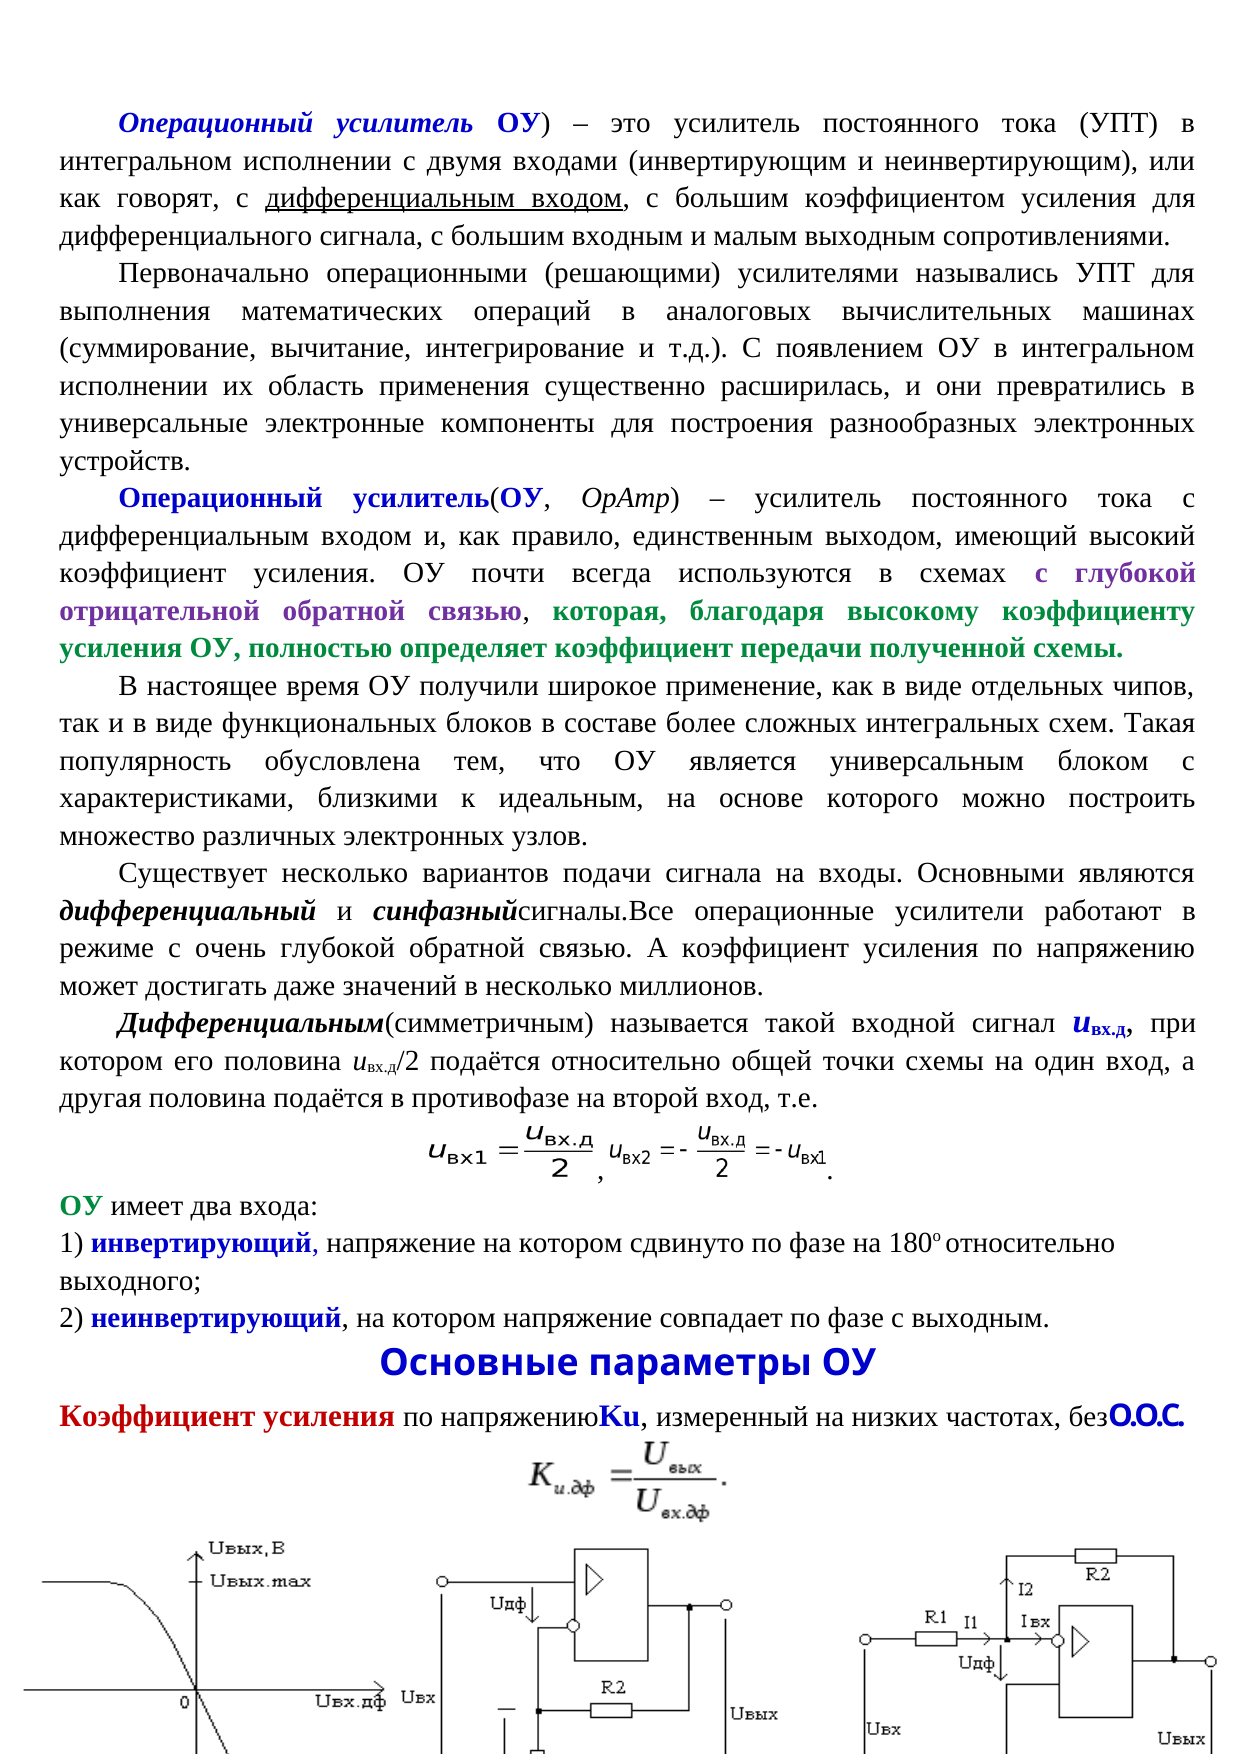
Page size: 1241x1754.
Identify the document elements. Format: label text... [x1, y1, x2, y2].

text В настоящее время ОУ получили широкое применение, как в виде отдельных чипов, так и в виде функциональных блоков в составе более сложных интегральных схем. Такая популярность обусловлена тем, что ОУ является универсальным блоком с характеристиками, близкими к идеальным, на основе которого можно построить множество различных электронных узлов. [59, 665, 1196, 853]
text 2) неинвертирующий, на котором напряжение совпадает по фазе с выходным. [59, 1298, 1196, 1335]
picture [400, 1539, 1230, 1754]
text ,. [59, 1115, 1196, 1185]
picture [604, 1115, 827, 1180]
picture [14, 1539, 391, 1754]
text Первоначально операционными (решающими) усилителями назывались УПТ для выполнения математических операций в аналоговых вычислительных машинах (суммирование, вычитание, интегрирование и т.д.). С появлением ОУ в интегральном исполнении их область применения существенно расширилась, и они превратились в универсальные электронные компоненты для построения разнообразных электронных устройств. [59, 253, 1196, 478]
text Коэффициент усиления по напряжениюKu, измеренный на низких частотах, безО.О.С. [59, 1393, 1196, 1435]
text Дифференциальным(симметричным) называется такой входной сигнал uвх.д, при котором его половина uвх.д/2 подаётся относительно общей точки схемы на один вход, а другая половина подаётся в противофазе на второй вход, т.е. [59, 1003, 1196, 1115]
text Операционный усилитель ОУ) – это усилитель постоянного тока (УПТ) в интегральном исполнении с двумя входами (инвертирующим и неинвертирующим), или как говорят, с дифференциальным входом, с большим коэффициентом усиления для дифференциального сигнала, с большим входным и малым выходным сопротивлениями. [59, 103, 1196, 253]
text 1) инвертирующий, напряжение на котором сдвинуто по фазе на 180о относительно выходного; [59, 1223, 1196, 1298]
text Основные параметры ОУ [59, 1335, 1196, 1386]
text ОУ имеет два входа: [59, 1185, 1196, 1223]
picture [523, 1435, 732, 1531]
text Операционный усилитель(ОУ, OpAmp) – усилитель постоянного тока с дифференциальным входом и, как правило, единственным выходом, имеющий высокий коэффициент усиления. ОУ почти всегда используются в схемах с глубокой отрицательной обратной связью, которая, благодаря высокому коэффициенту усиления ОУ, полностью определяет коэффициент передачи полученной схемы. [59, 478, 1196, 665]
text Существует несколько вариантов подачи сигнала на входы. Основными являются дифференциальный и синфазныйсигналы.Все операционные усилители работают в режиме с очень глубокой обратной связью. А коэффициент усиления по напряжению может достигать даже значений в несколько миллионов. [59, 853, 1196, 1003]
picture [421, 1115, 597, 1180]
